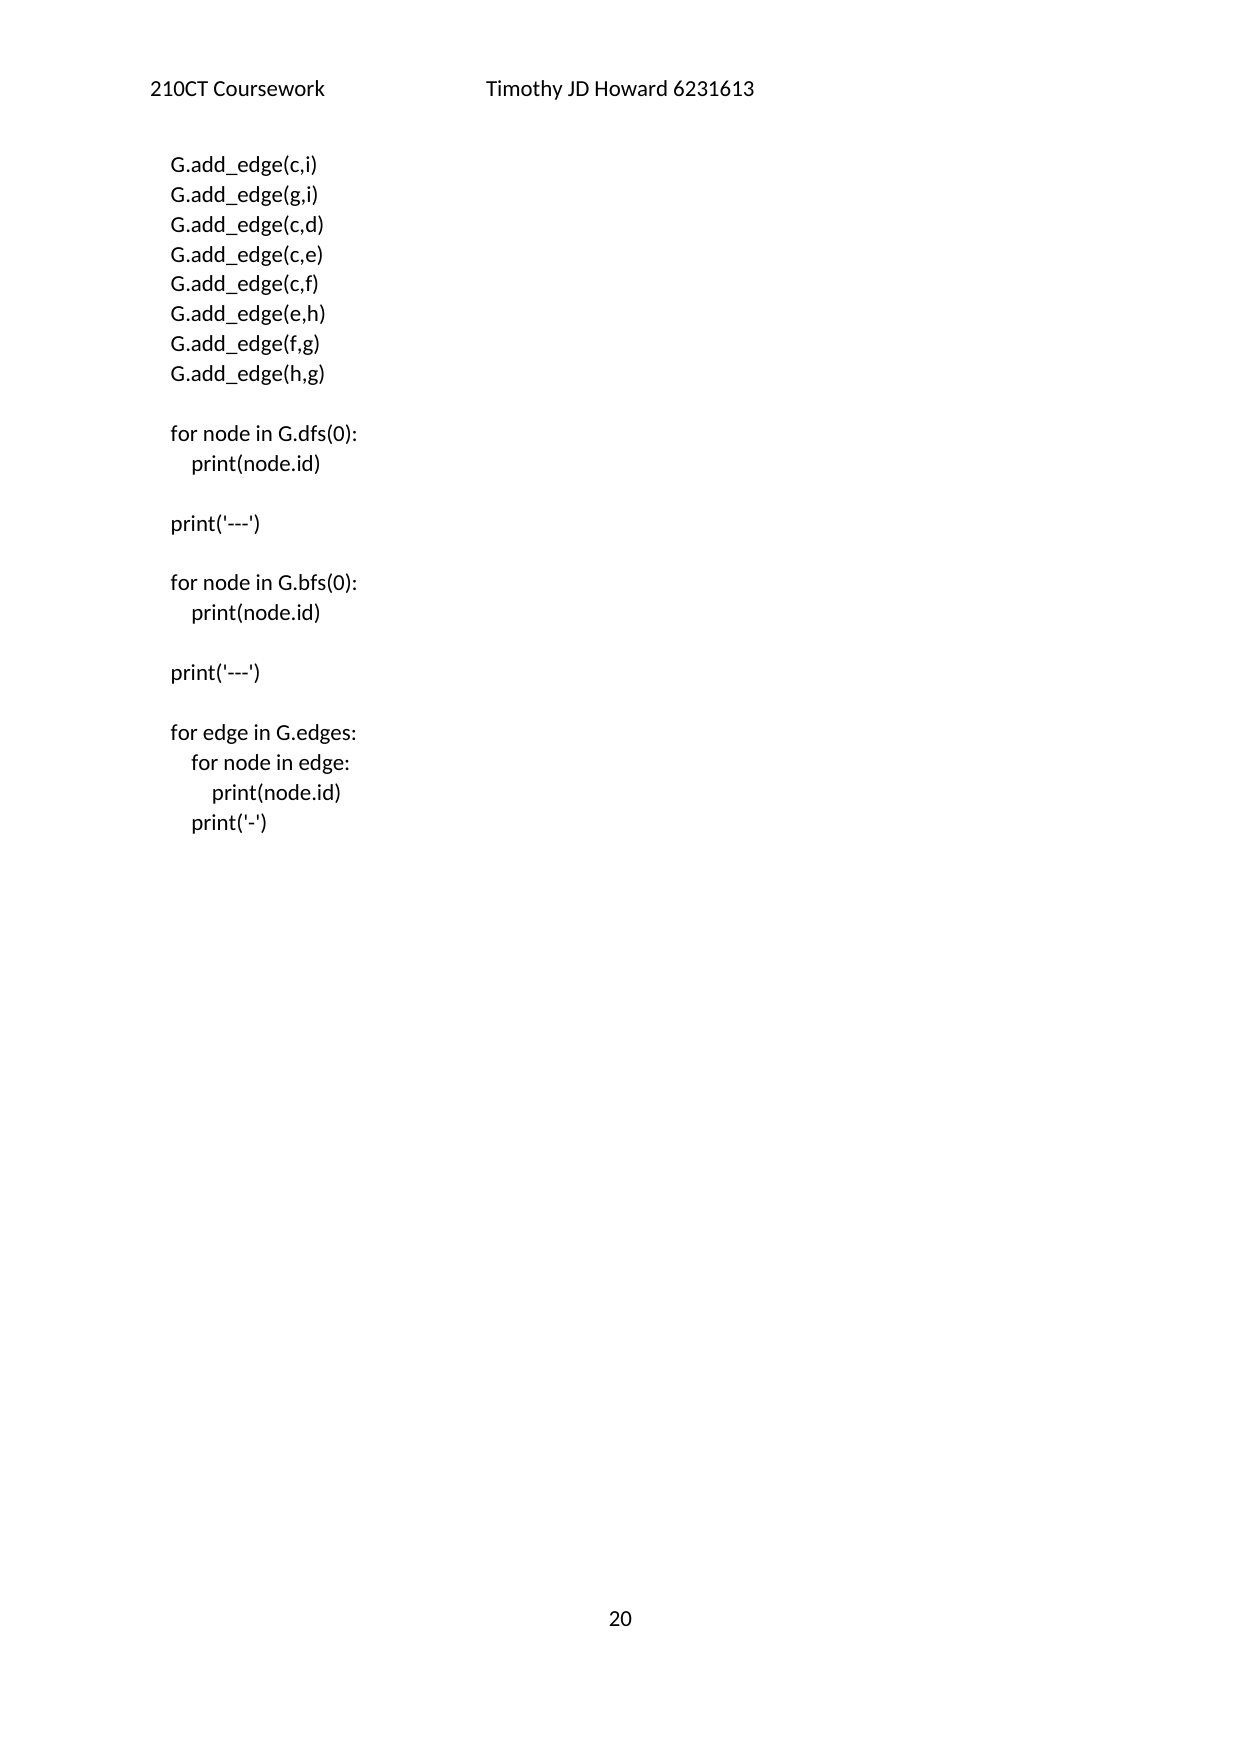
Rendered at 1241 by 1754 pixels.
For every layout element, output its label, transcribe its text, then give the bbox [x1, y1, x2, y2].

text G.add_edge(c,f) [150, 269, 1090, 298]
text G.add_edge(c,i) [150, 150, 1090, 178]
text print('---') [150, 509, 1090, 537]
text G.add_edge(h,g) [150, 359, 1090, 387]
text for node in G.dfs(0): [150, 419, 1090, 447]
text print(node.id) [150, 449, 1090, 477]
text G.add_edge(e,h) [150, 299, 1090, 327]
text for node in G.bfs(0): [150, 568, 1090, 597]
text G.add_edge(g,i) [150, 180, 1090, 208]
text G.add_edge(c,d) [150, 210, 1090, 238]
text print(node.id) [150, 598, 1090, 626]
text print('---') [150, 658, 1090, 686]
text G.add_edge(c,e) [150, 240, 1090, 268]
text for node in edge: [150, 748, 1090, 776]
text for edge in G.edges: [150, 718, 1090, 746]
text print('-') [150, 808, 1090, 836]
text G.add_edge(f,g) [150, 329, 1090, 357]
text print(node.id) [150, 778, 1090, 806]
